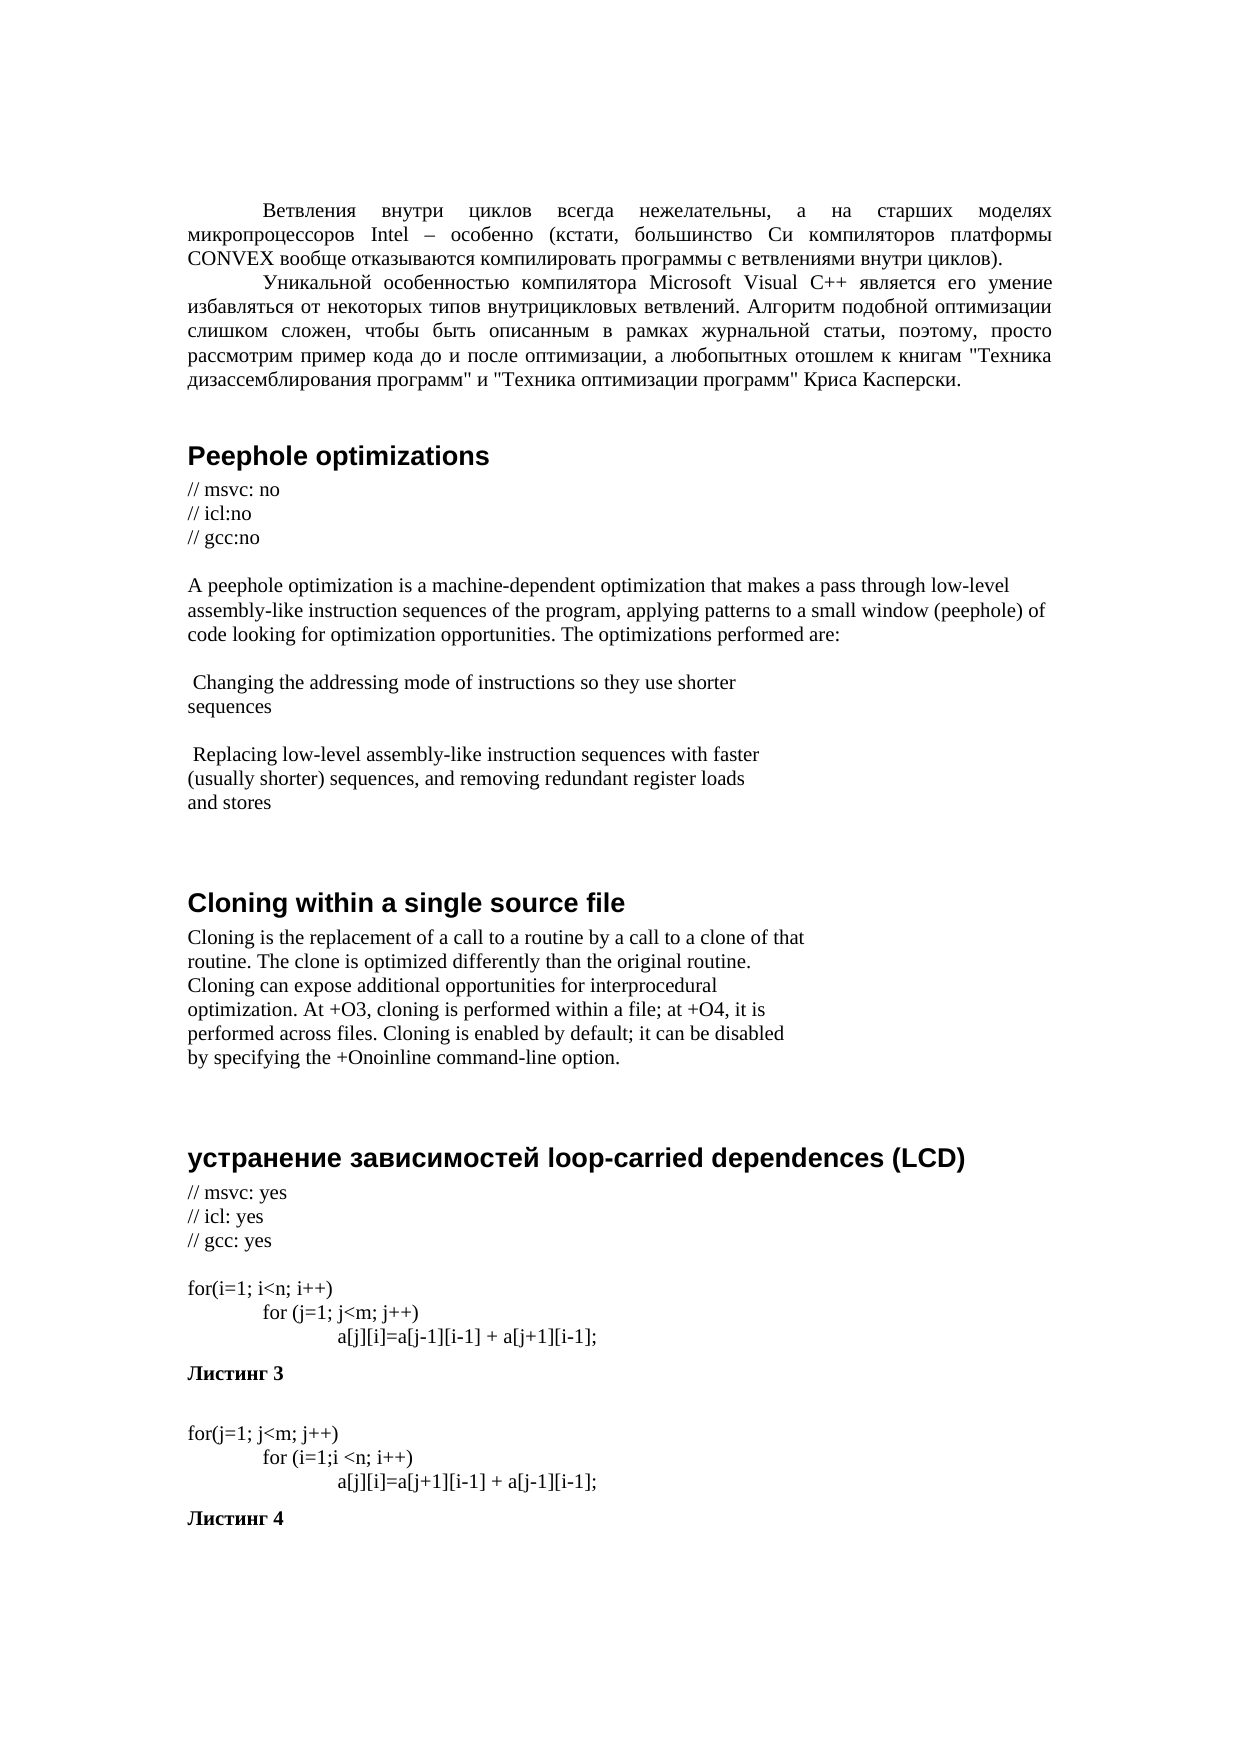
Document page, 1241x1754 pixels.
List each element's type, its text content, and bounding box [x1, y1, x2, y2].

subtitle Peephole optimizations [187, 440, 1053, 471]
text a[j][i]=a[j-1][i-1] + a[j+1][i-1]; [187, 1324, 1053, 1348]
text Changing the addressing mode of instructions so they use shorter [187, 670, 1053, 694]
text // icl: yes [187, 1204, 1053, 1228]
text // msvc: yes [187, 1180, 1053, 1204]
text and stores [187, 790, 1053, 814]
text A peephole optimization is a machine-dependent optimization that makes a pass through low-level assembly-like instruction sequences of the program, applying patterns to a small window (peephole) of code looking for optimization opportunities. The optimizations performed are: [187, 573, 1053, 646]
text // gcc: yes [187, 1228, 1053, 1252]
text for (j=1; j<m; j++) [187, 1300, 1053, 1324]
text (usually shorter) sequences, and removing redundant register loads [187, 766, 1053, 790]
text for(i=1; i<n; i++) [187, 1276, 1053, 1300]
text Cloning is the replacement of a call to a routine by a call to a clone of that [187, 925, 1053, 949]
text for(j=1; j<m; j++) [187, 1421, 1053, 1445]
subtitle устранение зависимостей loop-carried dependences (LCD) [187, 1142, 1053, 1173]
text // msvc: no [187, 477, 1053, 501]
text Replacing low-level assembly-like instruction sequences with faster [187, 742, 1053, 766]
text routine. The clone is optimized differently than the original routine. [187, 949, 1053, 973]
text // gcc:no [187, 525, 1053, 549]
text a[j][i]=a[j+1][i-1] + a[j-1][i-1]; [187, 1469, 1053, 1493]
subtitle Cloning within a single source file [187, 887, 1053, 918]
text for (i=1;i <n; i++) [187, 1445, 1053, 1469]
text optimization. At +O3, cloning is performed within a file; at +O4, it is [187, 997, 1053, 1021]
text Cloning can expose additional opportunities for interprocedural [187, 973, 1053, 997]
text Уникальной особенностью компилятора Microsoft Visual C++ является его умение избавляться от некоторых типов внутрицикловых ветвлений. Алгоритм подобной оптимизации слишком сложен, чтобы быть описанным в рамках журнальной статьи, поэтому, просто рассмотрим пример кода до и после оптимизации, а любопытных отошлем к книгам "Техника дизассемблирования программ" и "Техника оптимизации программ" Криса Касперски. [187, 270, 1053, 391]
text Листинг 4 [187, 1506, 1053, 1530]
text Ветвления внутри циклов всегда нежелательны, а на старших моделях микропроцессоров Intel – особенно (кстати, большинство Си компиляторов платформы CONVEX вообще отказываются компилировать программы с ветвлениями внутри циклов). [187, 198, 1053, 270]
text Листинг 3 [187, 1361, 1053, 1385]
text by specifying the +Onoinline command-line option. [187, 1045, 1053, 1069]
text performed across files. Cloning is enabled by default; it can be disabled [187, 1021, 1053, 1045]
text // icl:no [187, 501, 1053, 525]
text sequences [187, 694, 1053, 718]
